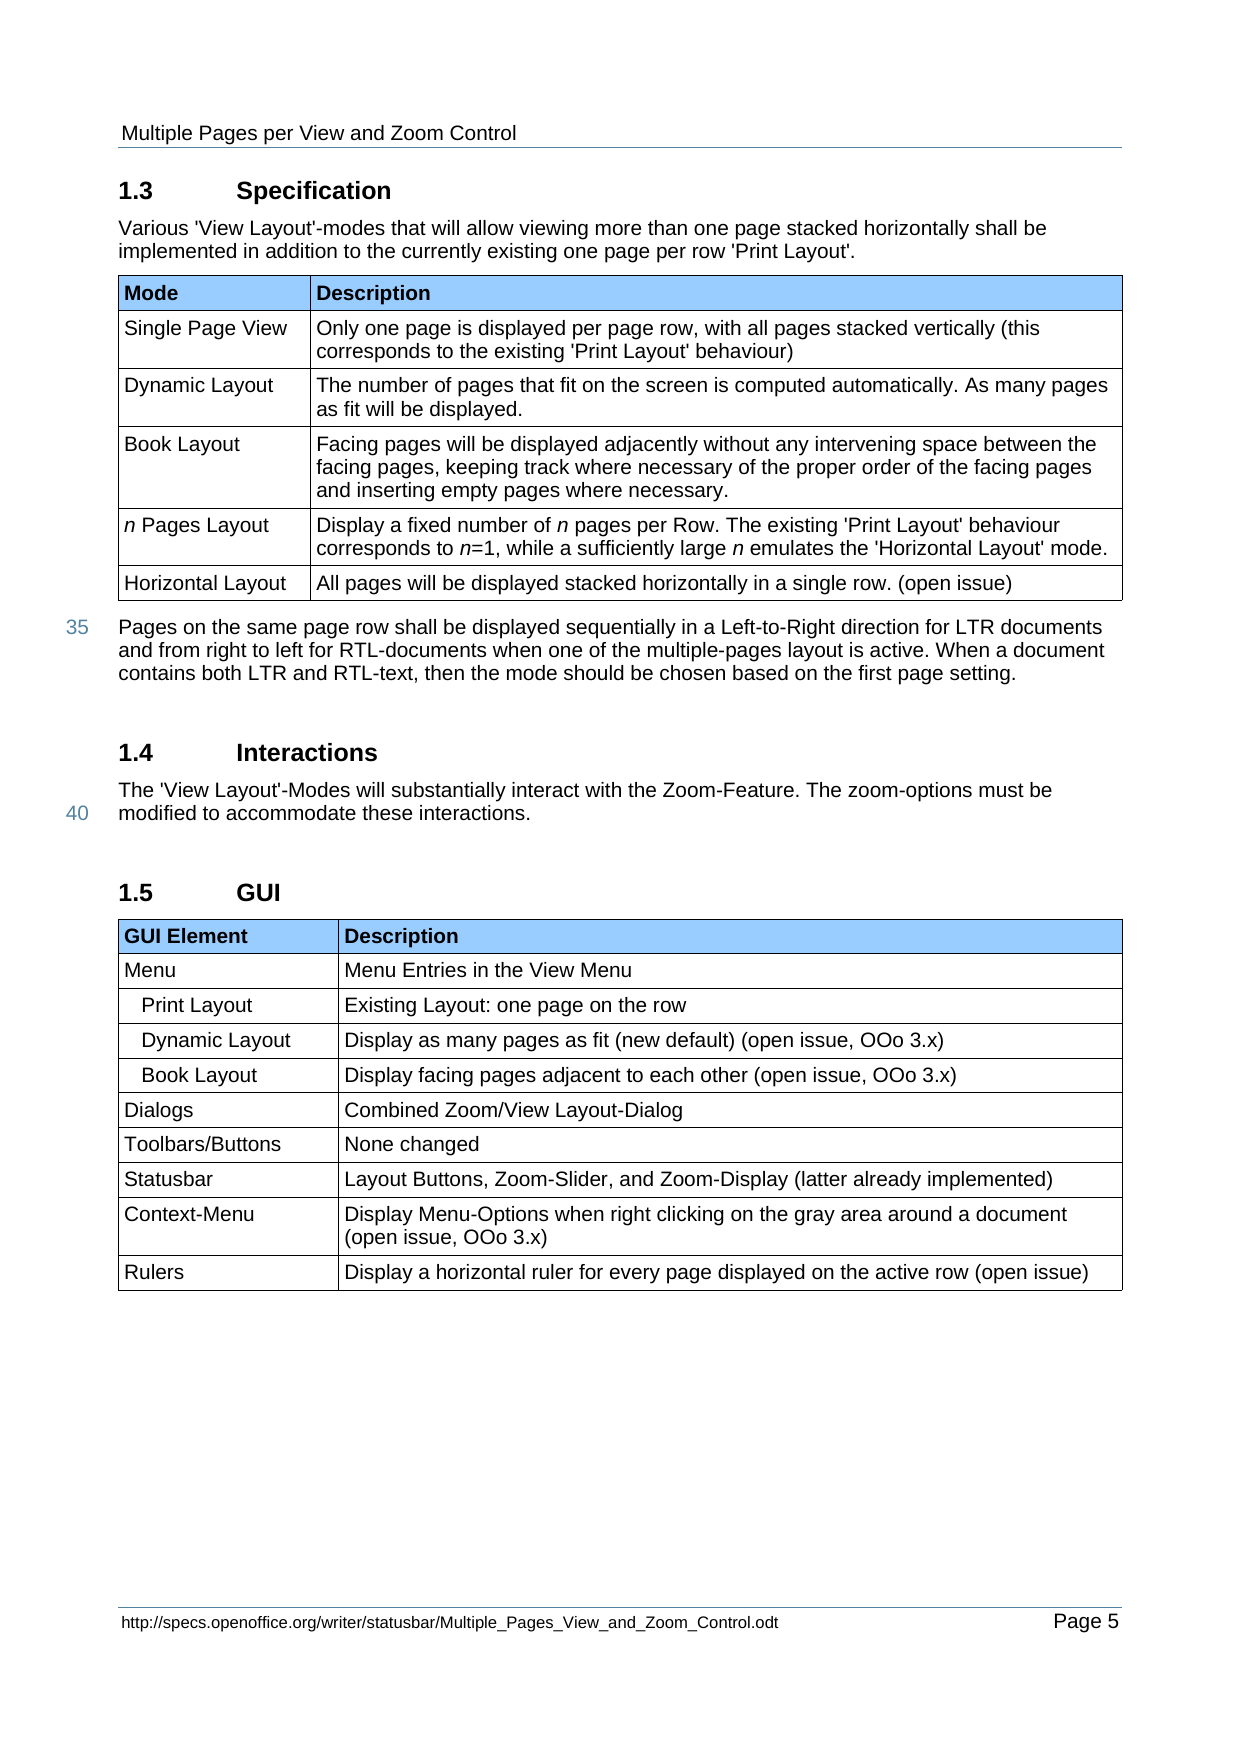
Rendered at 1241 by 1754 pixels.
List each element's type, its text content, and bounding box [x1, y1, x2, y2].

table_cell Dynamic Layout [119, 1024, 338, 1058]
table_cell Display facing pages adjacent to each other (open issue, OOo 3.x) [339, 1059, 1122, 1092]
table_cell Print Layout [119, 989, 338, 1023]
table_header Description [339, 920, 1122, 953]
table_cell Toolbars/Buttons [119, 1128, 338, 1162]
table_cell Horizontal Layout [119, 566, 310, 600]
table_header Description [311, 276, 1122, 310]
subtitle GUI [118, 879, 1122, 907]
table_cell Layout Buttons, Zoom-Slider, and Zoom-Display (latter already implemented) [339, 1163, 1122, 1197]
table_cell Combined Zoom/View Layout-Dialog [339, 1093, 1122, 1127]
table_cell Dynamic Layout [119, 369, 310, 426]
table_header Mode [119, 276, 310, 310]
table_cell All pages will be displayed stacked horizontally in a single row. (open issue) [311, 566, 1122, 600]
text Various 'View Layout'-modes that will allow viewing more than one page stacked horizontally shall be implemented in addition to the currently existing one page per row 'Print Layout'. [118, 216, 1122, 263]
table_header GUI Element [119, 920, 338, 953]
subtitle Specification [118, 177, 1122, 205]
table_cell Rulers [119, 1256, 338, 1290]
table_cell Menu [119, 954, 338, 988]
table_cell Book Layout [119, 427, 310, 508]
table_cell Existing Layout: one page on the row [339, 989, 1122, 1023]
table_cell The number of pages that fit on the screen is computed automatically. As many pages as fit will be displayed. [311, 369, 1122, 426]
table_cell None changed [339, 1128, 1122, 1162]
text The 'View Layout'-Modes will substantially interact with the Zoom-Feature. The zoom-options must be modified to accommodate these interactions. [118, 778, 1122, 825]
table_cell Display as many pages as fit (new default) (open issue, OOo 3.x) [339, 1024, 1122, 1058]
table_cell Book Layout [119, 1059, 338, 1092]
table_cell Statusbar [119, 1163, 338, 1197]
text Pages on the same page row shall be displayed sequentially in a Left-to-Right direction for LTR documents and from right to left for RTL-documents when one of the multiple-pages layout is active. When a document contains both LTR and RTL-text, then the mode should be chosen based on the first page setting. [118, 615, 1122, 685]
table_cell Display Menu-Options when right clicking on the gray area around a document (open issue, OOo 3.x) [339, 1198, 1122, 1255]
table_cell Dialogs [119, 1093, 338, 1127]
table_cell n Pages Layout [119, 509, 310, 565]
subtitle Interactions [118, 739, 1122, 767]
table_cell Display a horizontal ruler for every page displayed on the active row (open issue) [339, 1256, 1122, 1290]
table_cell Single Page View [119, 311, 310, 368]
table_cell Facing pages will be displayed adjacently without any intervening space between the facing pages, keeping track where necessary of the proper order of the facing pages and inserting empty pages where necessary. [311, 427, 1122, 508]
table_cell Context-Menu [119, 1198, 338, 1255]
table_cell Only one page is displayed per page row, with all pages stacked vertically (this corresponds to the existing 'Print Layout' behaviour) [311, 311, 1122, 368]
table_cell Display a fixed number of n pages per Row. The existing 'Print Layout' behaviour corresponds to n=1, while a sufficiently large n emulates the 'Horizontal Layout' mode. [311, 509, 1122, 565]
table_cell Menu Entries in the View Menu [339, 954, 1122, 988]
